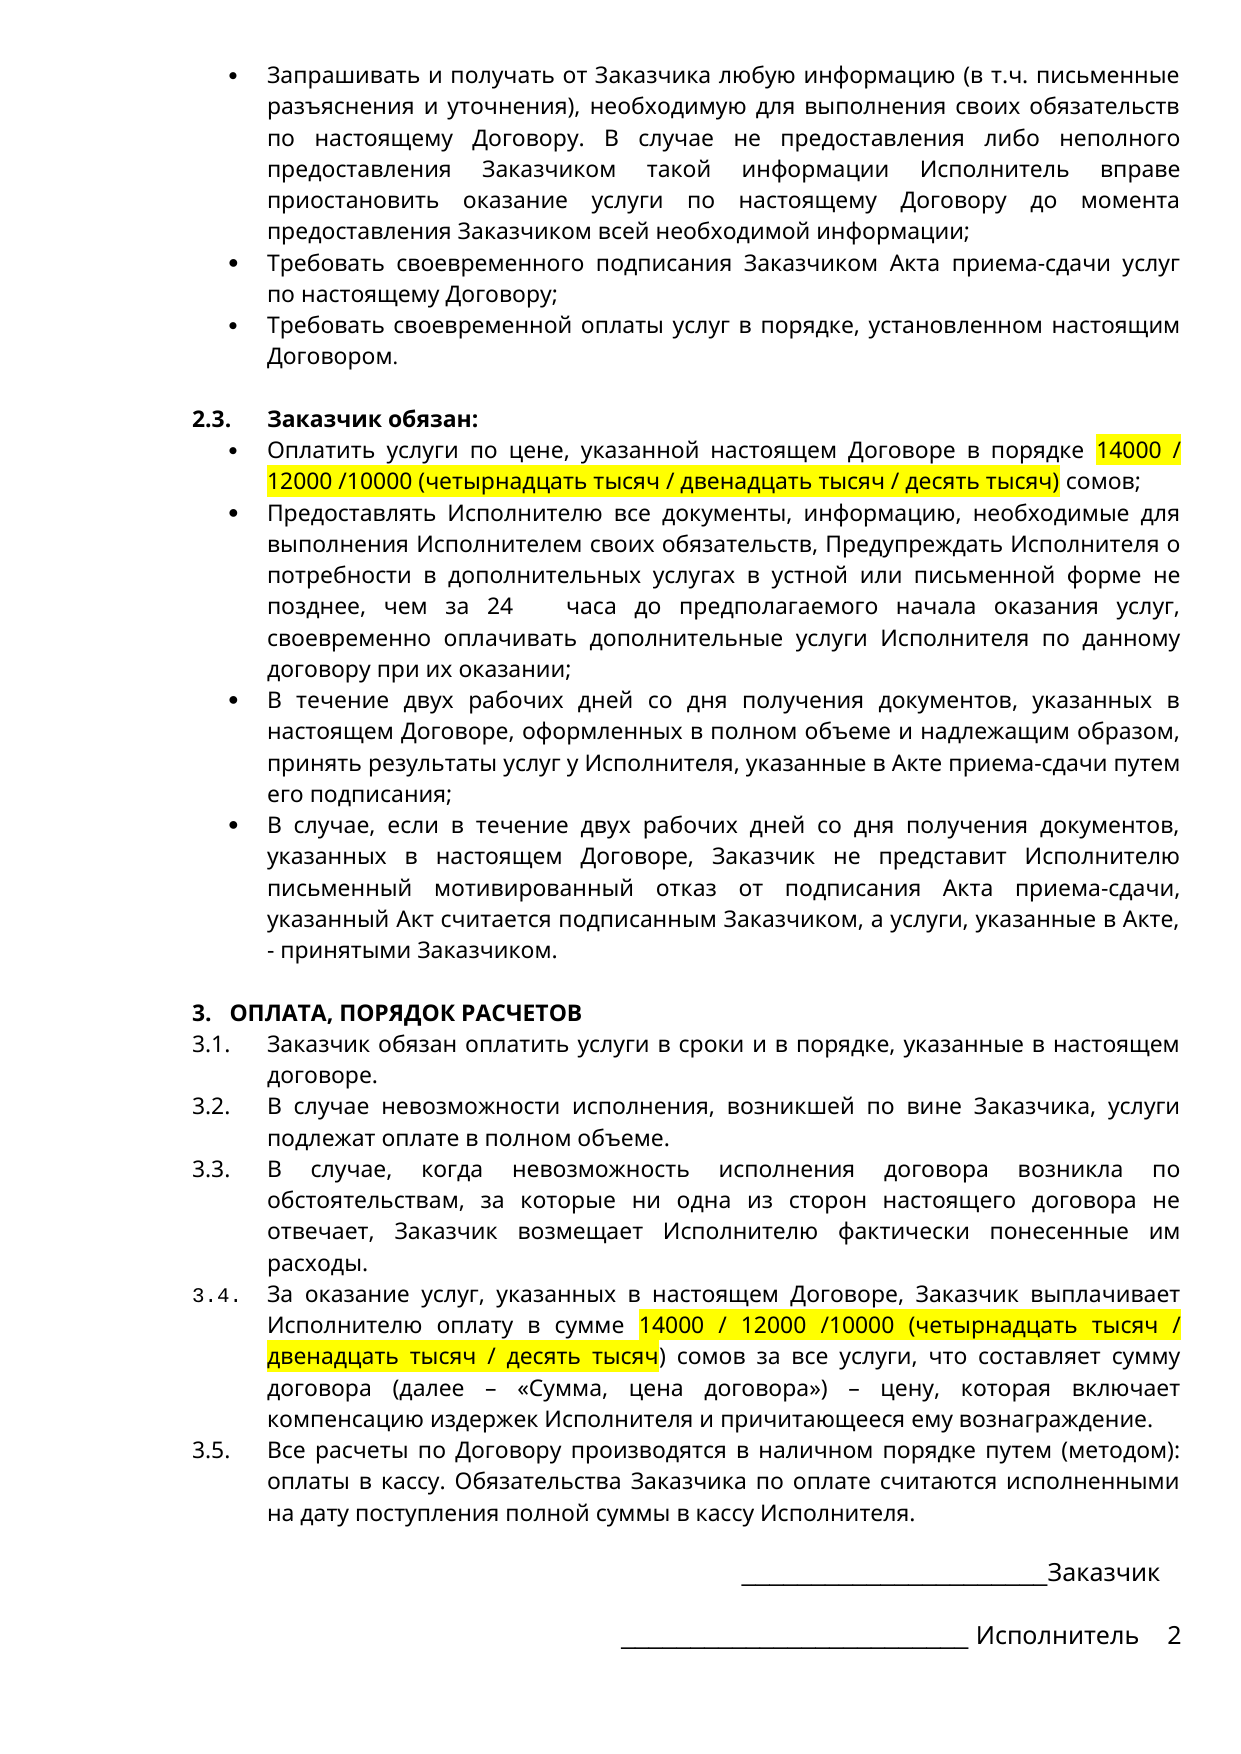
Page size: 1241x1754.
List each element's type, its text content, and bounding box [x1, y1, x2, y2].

list За оказание услуг, указанных в настоящем Договоре, Заказчик выплачивает Исполнителю оплату в сумме 14000 / 12000 /10000 (четырнадцать тысяч / двенадцать тысяч / десять тысяч) сомов за все услуги, что составляет сумму договора (далее – «Сумма, цена договора») – цену, которая включает компенсацию издержек Исполнителя и причитающееся ему вознаграждение. [192, 1278, 1181, 1434]
list В случае, когда невозможность исполнения договора возникла по обстоятельствам, за которые ни одна из сторон настоящего договора не отвечает, Заказчик возмещает Исполнителю фактически понесенные им расходы. [192, 1153, 1181, 1278]
list Предоставлять Исполнителю все документы, информацию, необходимые для выполнения Исполнителем своих обязательств, Предупреждать Исполнителя о потребности в дополнительных услугах в устной или письменной форме не позднее, чем за 24 часа до предполагаемого начала оказания услуг, своевременно оплачивать дополнительные услуги Исполнителя по данному договору при их оказании; [229, 497, 1181, 684]
list Запрашивать и получать от Заказчика любую информацию (в т.ч. письменные разъяснения и уточнения), необходимую для выполнения своих обязательств по настоящему Договору. В случае не предоставления либо неполного предоставления Заказчиком такой информации Исполнитель вправе приостановить оказание услуги по настоящему Договору до момента предоставления Заказчиком всей необходимой информации; [229, 59, 1181, 247]
list Все расчеты по Договору производятся в наличном порядке путем (методом): оплаты в кассу. Обязательства Заказчика по оплате считаются исполненными на дату поступления полной суммы в кассу Исполнителя. [192, 1434, 1181, 1528]
list Требовать своевременной оплаты услуг в порядке, установленном настоящим Договором. [229, 309, 1181, 372]
list Требовать своевременного подписания Заказчиком Акта приема-сдачи услуг по настоящему Договору; [229, 247, 1181, 309]
list Оплатить услуги по цене, указанной настоящем Договоре в порядке 14000 / 12000 /10000 (четырнадцать тысяч / двенадцать тысяч / десять тысяч) сомов; [229, 434, 1181, 497]
list Заказчик обязан: [192, 403, 1181, 434]
list ОПЛАТА, ПОРЯДОК РАСЧЕТОВ [192, 997, 1181, 1028]
list В случае невозможности исполнения, возникшей по вине Заказчика, услуги подлежат оплате в полном объеме. [192, 1090, 1181, 1153]
list В случае, если в течение двух рабочих дней со дня получения документов, указанных в настоящем Договоре, Заказчик не представит Исполнителю письменный мотивированный отказ от подписания Акта приема-сдачи, указанный Акт считается подписанным Заказчиком, а услуги, указанные в Акте, - принятыми Заказчиком. [229, 809, 1181, 965]
list Заказчик обязан оплатить услуги в сроки и в порядке, указанные в настоящем договоре. [192, 1028, 1181, 1090]
list В течение двух рабочих дней со дня получения документов, указанных в настоящем Договоре, оформленных в полном объеме и надлежащим образом, принять результаты услуг у Исполнителя, указанные в Акте приема-сдачи путем его подписания; [229, 684, 1181, 809]
